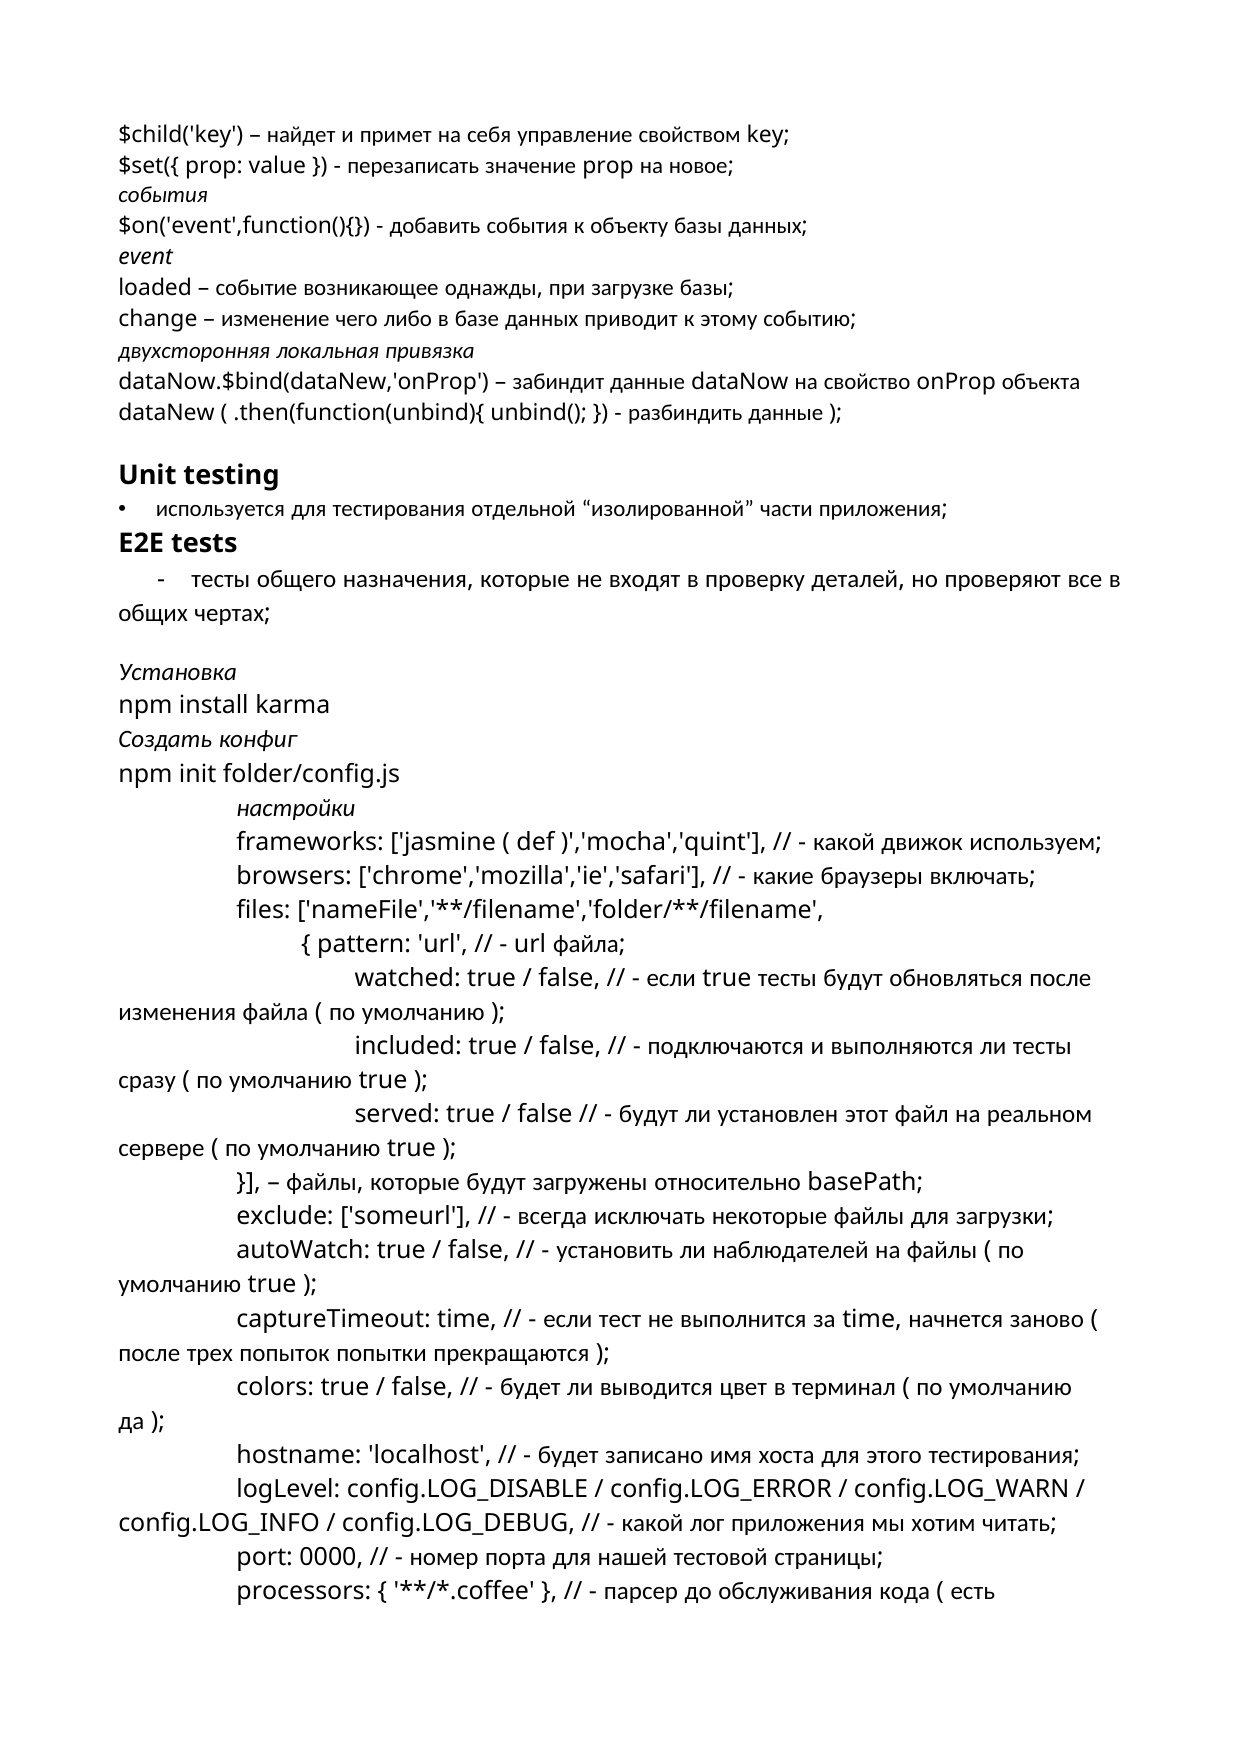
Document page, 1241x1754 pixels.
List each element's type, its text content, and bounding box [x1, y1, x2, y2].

text npm install karma [118, 687, 1122, 721]
text настройки [118, 789, 1122, 823]
text npm init folder/config.js [118, 755, 1122, 789]
text loaded – событие возникающее однажды, при загрузке базы; [118, 271, 1122, 302]
text }], – файлы, которые будут загружены относительно basePath; [118, 1164, 1122, 1198]
text Установка [118, 657, 1122, 687]
text $child('key') – найдет и примет на себя управление свойством key; [118, 118, 1122, 149]
text frameworks: ['jasmine ( def )','mocha','quint'], // - какой движок используем; [118, 823, 1122, 857]
text события $on('event',function(){}) - добавить события к объекту базы данных; [118, 181, 1122, 240]
text E2E tests [118, 523, 1122, 560]
text двухсторонняя локальная привязка [118, 334, 1122, 365]
text - тесты общего назначения, которые не входят в проверку деталей, но проверяют все в общих чертах; [118, 560, 1122, 628]
text Unit testing [118, 455, 1122, 492]
text exclude: ['someurl'], // - всегда исключать некоторые файлы для загрузки; [118, 1198, 1122, 1232]
text change – изменение чего либо в базе данных приводит к этому событию; [118, 302, 1122, 334]
text { pattern: 'url', // - url файла; [118, 926, 1122, 959]
text event [118, 240, 1122, 271]
text included: true / false, // - подключаются и выполняются ли тесты сразу ( по умолчанию true ); [118, 1028, 1122, 1096]
text served: true / false // - будут ли установлен этот файл на реальном сервере ( по умолчанию true ); [118, 1096, 1122, 1164]
text autoWatch: true / false, // - установить ли наблюдателей на файлы ( по умолчанию true ); [118, 1232, 1122, 1300]
text watched: true / false, // - если true тесты будут обновляться после изменения файла ( по умолчанию ); [118, 959, 1122, 1028]
text colors: true / false, // - будет ли выводится цвет в терминал ( по умолчанию да ); [118, 1368, 1122, 1436]
text Создать конфиг [118, 721, 1122, 755]
text dataNow.$bind(dataNew,'onProp') – забиндит данные dataNow на свойство onProp объекта dataNew ( .then(function(unbind){ unbind(); }) - разбиндить данные ); [118, 365, 1122, 427]
text files: ['nameFile','**/filename','folder/**/filename', [118, 891, 1122, 926]
list используется для тестирования отдельной “изолированной” части приложения; [81, 492, 1122, 523]
text port: 0000, // - номер порта для нашей тестовой страницы; [118, 1539, 1122, 1573]
text $set({ prop: value }) - перезаписать значение prop на новое; [118, 149, 1122, 181]
text processors: { '**/*.coffee' }, // - парсер до обслуживания кода ( есть [118, 1573, 1122, 1607]
text hostname: 'localhost', // - будет записано имя хоста для этого тестирования; [118, 1436, 1122, 1471]
text captureTimeout: time, // - если тест не выполнится за time, начнется заново ( после трех попыток попытки прекращаются ); [118, 1300, 1122, 1368]
text logLevel: config.LOG_DISABLE / config.LOG_ERROR / config.LOG_WARN / config.LOG_INFO / config.LOG_DEBUG, // - какой лог приложения мы хотим читать; [118, 1471, 1122, 1539]
text browsers: ['chrome','mozilla','ie','safari'], // - какие браузеры включать; [118, 857, 1122, 891]
